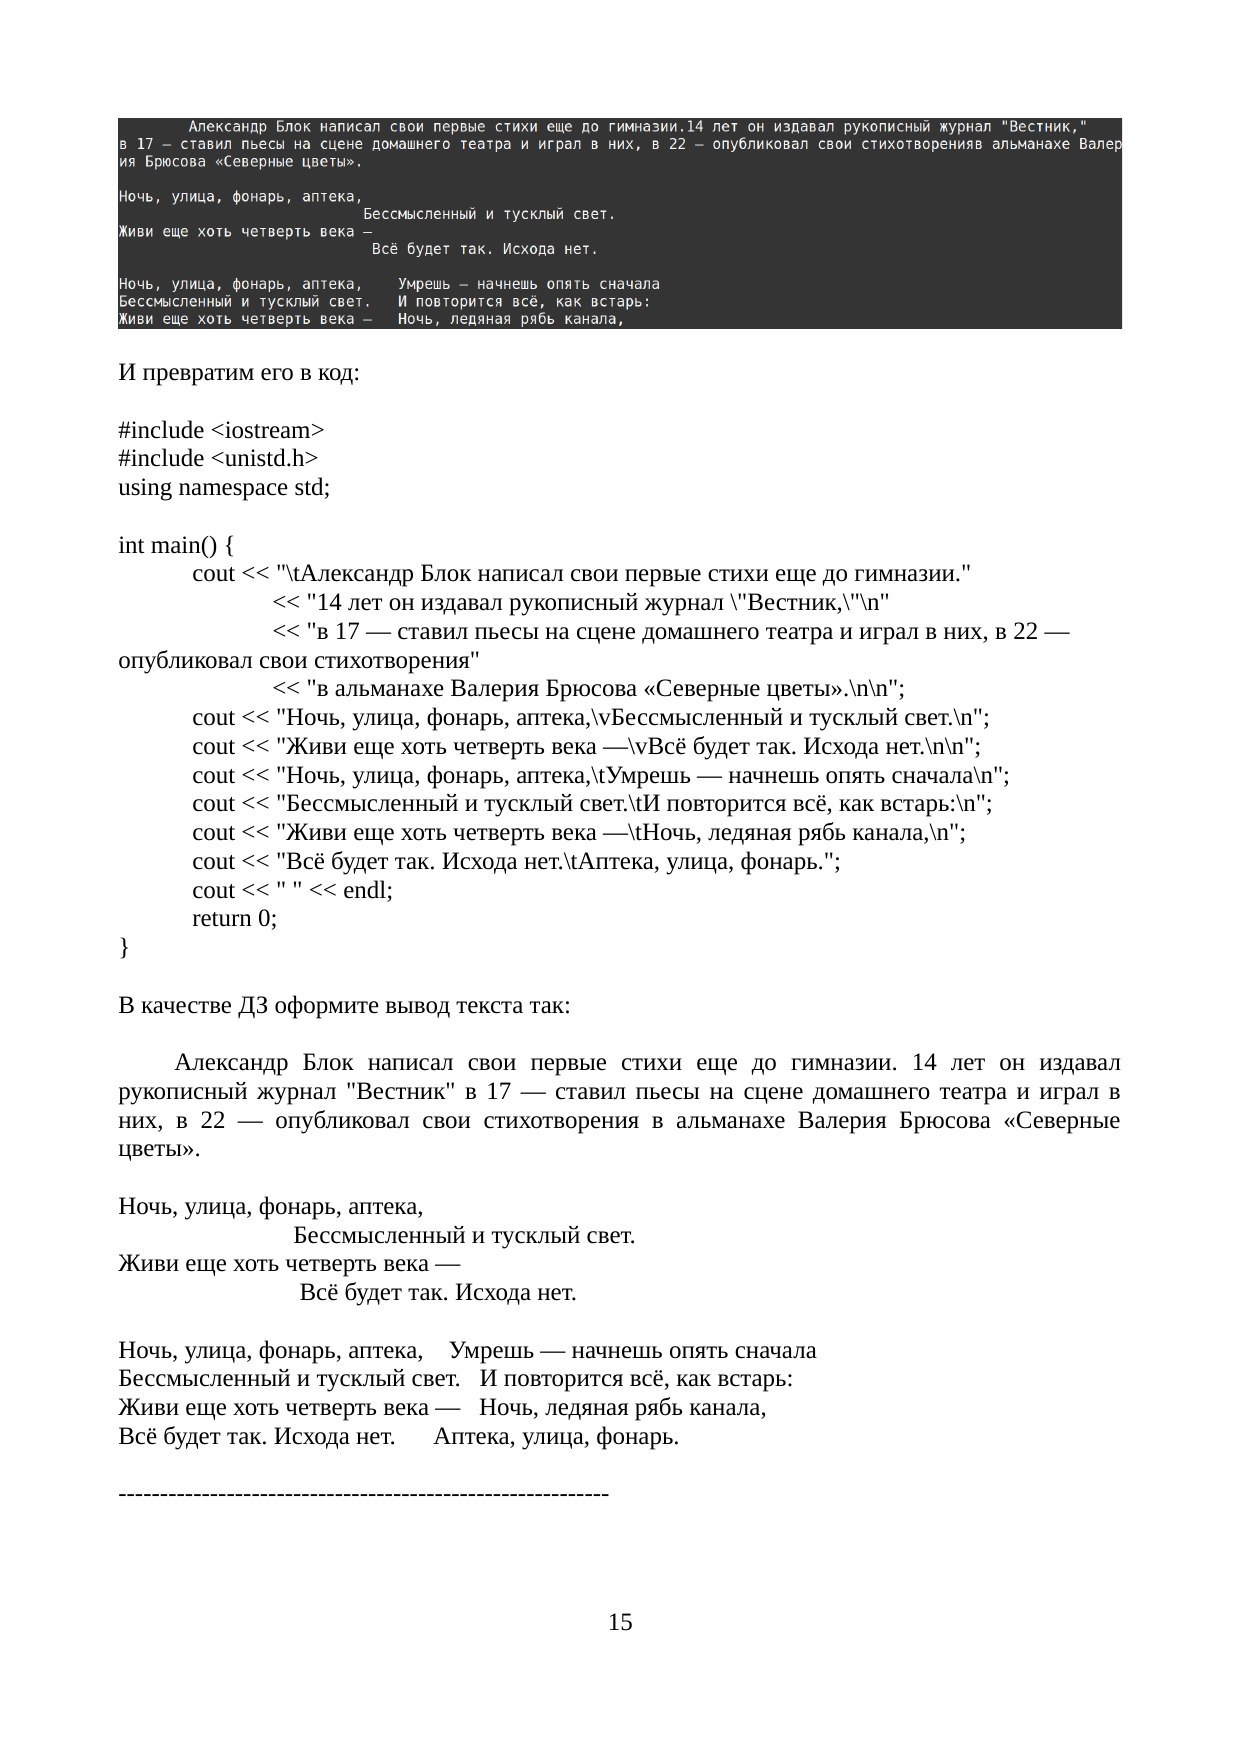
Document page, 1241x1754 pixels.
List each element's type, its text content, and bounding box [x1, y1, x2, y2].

text Александр Блок написал свои первые стихи еще до гимназии. 14 лет он издавал рукописный журнал "Вестник" в 17 — ставил пьесы на сцене домашнего театра и играл в них, в 22 — опубликовал свои стихотворения в альманахе Валерия Брюсова «Северные цветы». [118, 1047, 1122, 1162]
text Всё будет так. Исхода нет. Аптека, улица, фонарь. [118, 1421, 1122, 1450]
text Бессмысленный и тусклый свет. И повторится всё, как встарь: [118, 1363, 1122, 1392]
text cout << "\tАлександр Блок написал свои первые стихи еще до гимназии." [118, 558, 1122, 587]
text #include <iostream> [118, 415, 1122, 443]
picture [118, 118, 1123, 329]
text cout << "Ночь, улица, фонарь, аптека,\tУмрешь — начнешь опять сначала\n"; [118, 760, 1122, 788]
text << "в альманахе Валерия Брюсова «Северные цветы».\n\n"; [118, 673, 1122, 702]
text Живи еще хоть четверть века — [118, 1248, 1122, 1277]
text int main() { [118, 530, 1122, 558]
text << "14 лет он издавал рукописный журнал \"Вестник,\"\n" [118, 587, 1122, 616]
text cout << "Живи еще хоть четверть века —\vВсё будет так. Исхода нет.\n\n"; [118, 731, 1122, 760]
text } [118, 932, 1122, 961]
text Всё будет так. Исхода нет. [118, 1277, 1122, 1306]
text return 0; [118, 903, 1122, 932]
text cout << "Живи еще хоть четверть века —\tНочь, ледяная рябь канала,\n"; [118, 817, 1122, 846]
text Ночь, улица, фонарь, аптека, [118, 1191, 1122, 1220]
text cout << "Всё будет так. Исхода нет.\tАптека, улица, фонарь."; [118, 846, 1122, 875]
text << "в 17 — ставил пьесы на сцене домашнего театра и играл в них, в 22 — опубликовал свои стихотворения" [118, 616, 1122, 673]
text Ночь, улица, фонарь, аптека, Умрешь — начнешь опять сначала [118, 1335, 1122, 1363]
text Живи еще хоть четверть века — Ночь, ледяная рябь канала, [118, 1392, 1122, 1421]
text ----------------------------------------------------------- [118, 1478, 1122, 1507]
text cout << " " << endl; [118, 875, 1122, 903]
text cout << "Бессмысленный и тусклый свет.\tИ повторится всё, как встарь:\n"; [118, 788, 1122, 817]
text Бессмысленный и тусклый свет. [118, 1220, 1122, 1248]
text #include <unistd.h> [118, 443, 1122, 472]
text cout << "Ночь, улица, фонарь, аптека,\vБессмысленный и тусклый свет.\n"; [118, 702, 1122, 731]
text В качестве ДЗ оформите вывод текста так: [118, 990, 1122, 1018]
text И превратим его в код: [118, 357, 1122, 386]
text using namespace std; [118, 472, 1122, 501]
